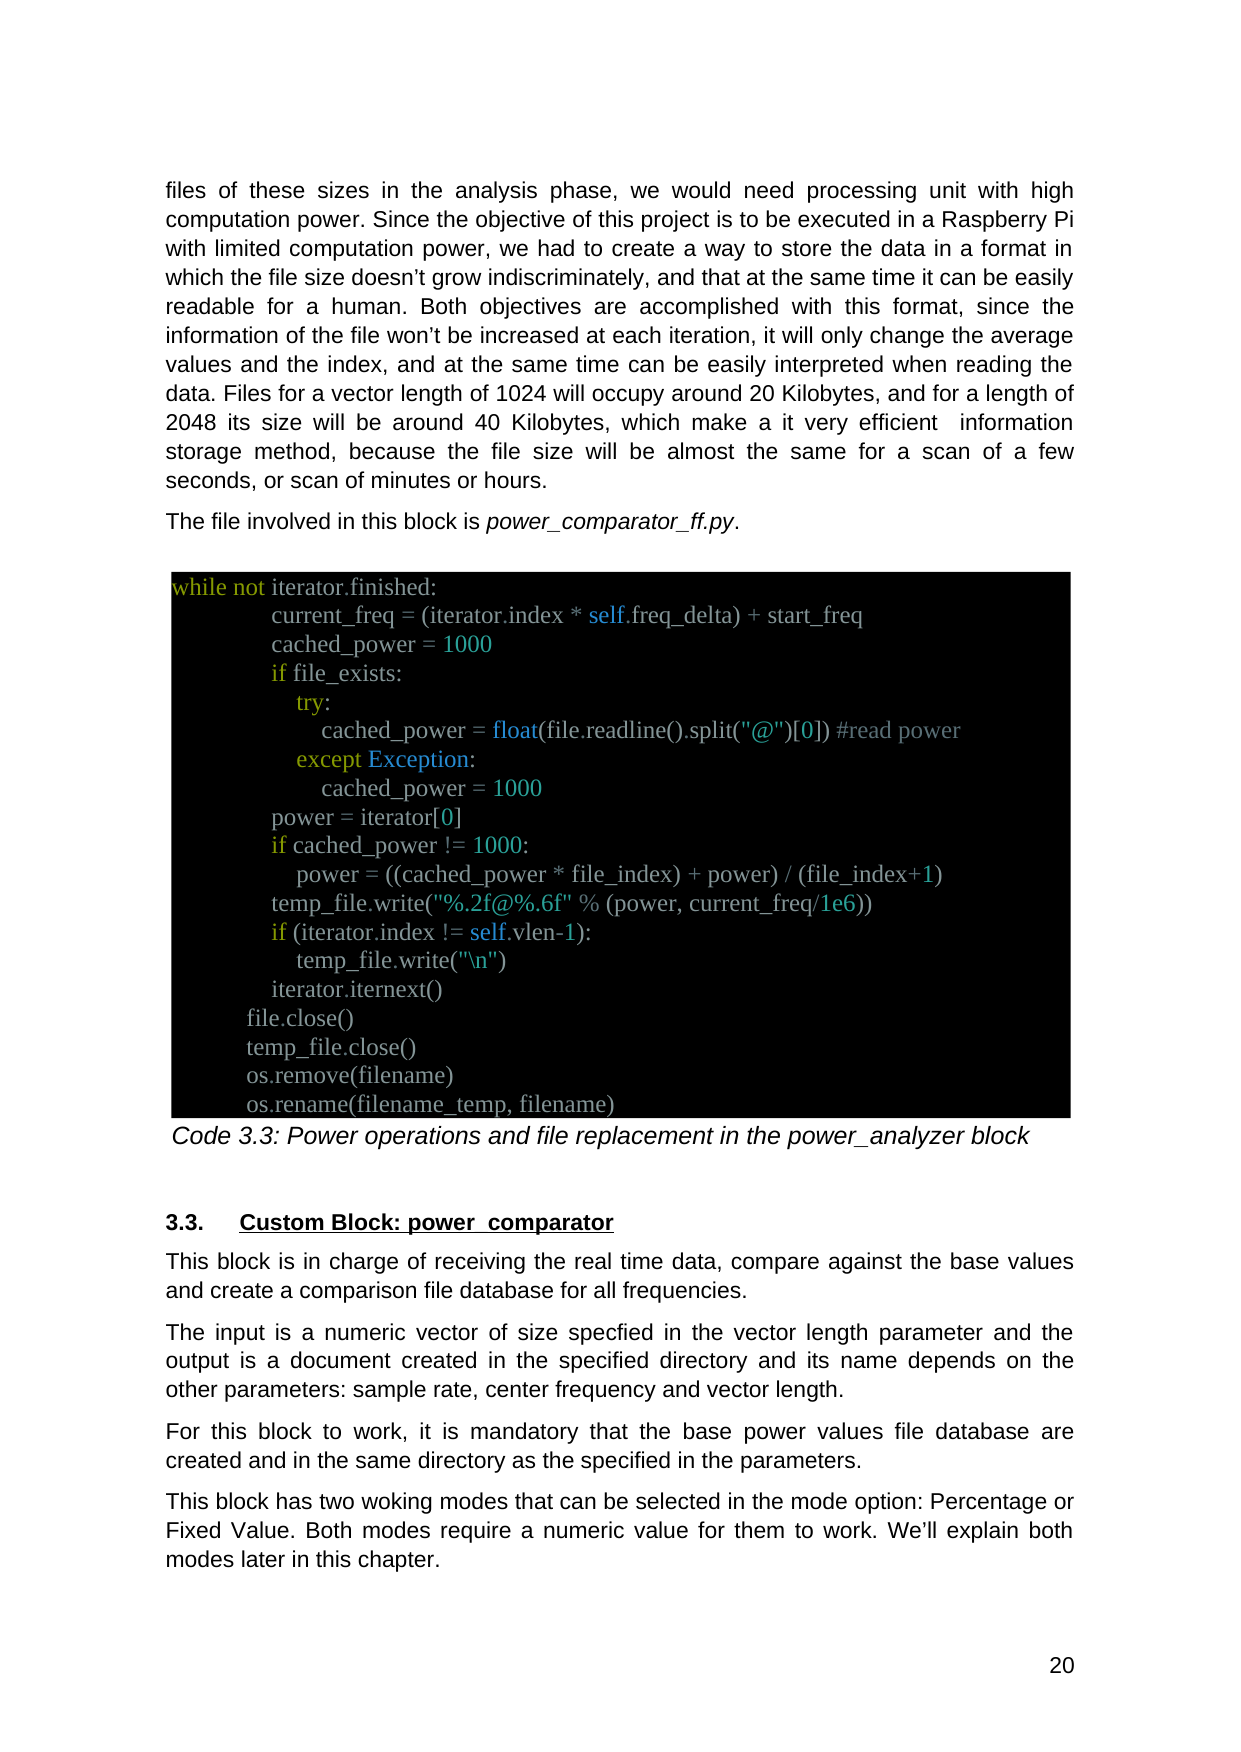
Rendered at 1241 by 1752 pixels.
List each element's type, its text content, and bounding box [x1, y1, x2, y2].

text files of these sizes in the analysis phase, we would need processing unit with high computation power. Since the objective of this project is to be executed in a Raspberry Pi with limited computation power, we had to create a way to store the data in a format in which the file size doesn’t grow indiscriminately, and that at the same time it can be easily readable for a human. Both objectives are accomplished with this format, since the information of the file won’t be increased at each iteration, it will only change the average values and the index, and at the same time can be easily interpreted when reading the data. Files for a vector length of 1024 will occupy around 20 Kilobytes, and for a length of 2048 its size will be around 40 Kilobytes, which make a it very efficient information storage method, because the file size will be almost the same for a scan of a few seconds, or scan of minutes or hours. [165, 177, 1075, 493]
text The input is a numeric vector of size specfied in the vector length parameter and the output is a document created in the specified directory and its name depends on the other parameters: sample rate, center frequency and vector length. [165, 1318, 1075, 1403]
subtitle Custom Block: power_comparator [165, 1206, 1075, 1236]
text Code 3.3: Power operations and file replacement in the power_analyzer block [171, 1119, 1071, 1150]
text This block has two woking modes that can be selected in the mode option: Percentage or Fixed Value. Both modes require a numeric value for them to work. We’ll explain both modes later in this chapter. [165, 1488, 1075, 1573]
text The file involved in this block is power_comparator_ff.py. [165, 508, 1075, 534]
text For this block to work, it is mandatory that the base power values file database are created and in the same directory as the specified in the parameters. [165, 1418, 1075, 1473]
text This block is in charge of receiving the real time data, compare against the base values and create a comparison file database for all frequencies. [165, 1248, 1075, 1303]
